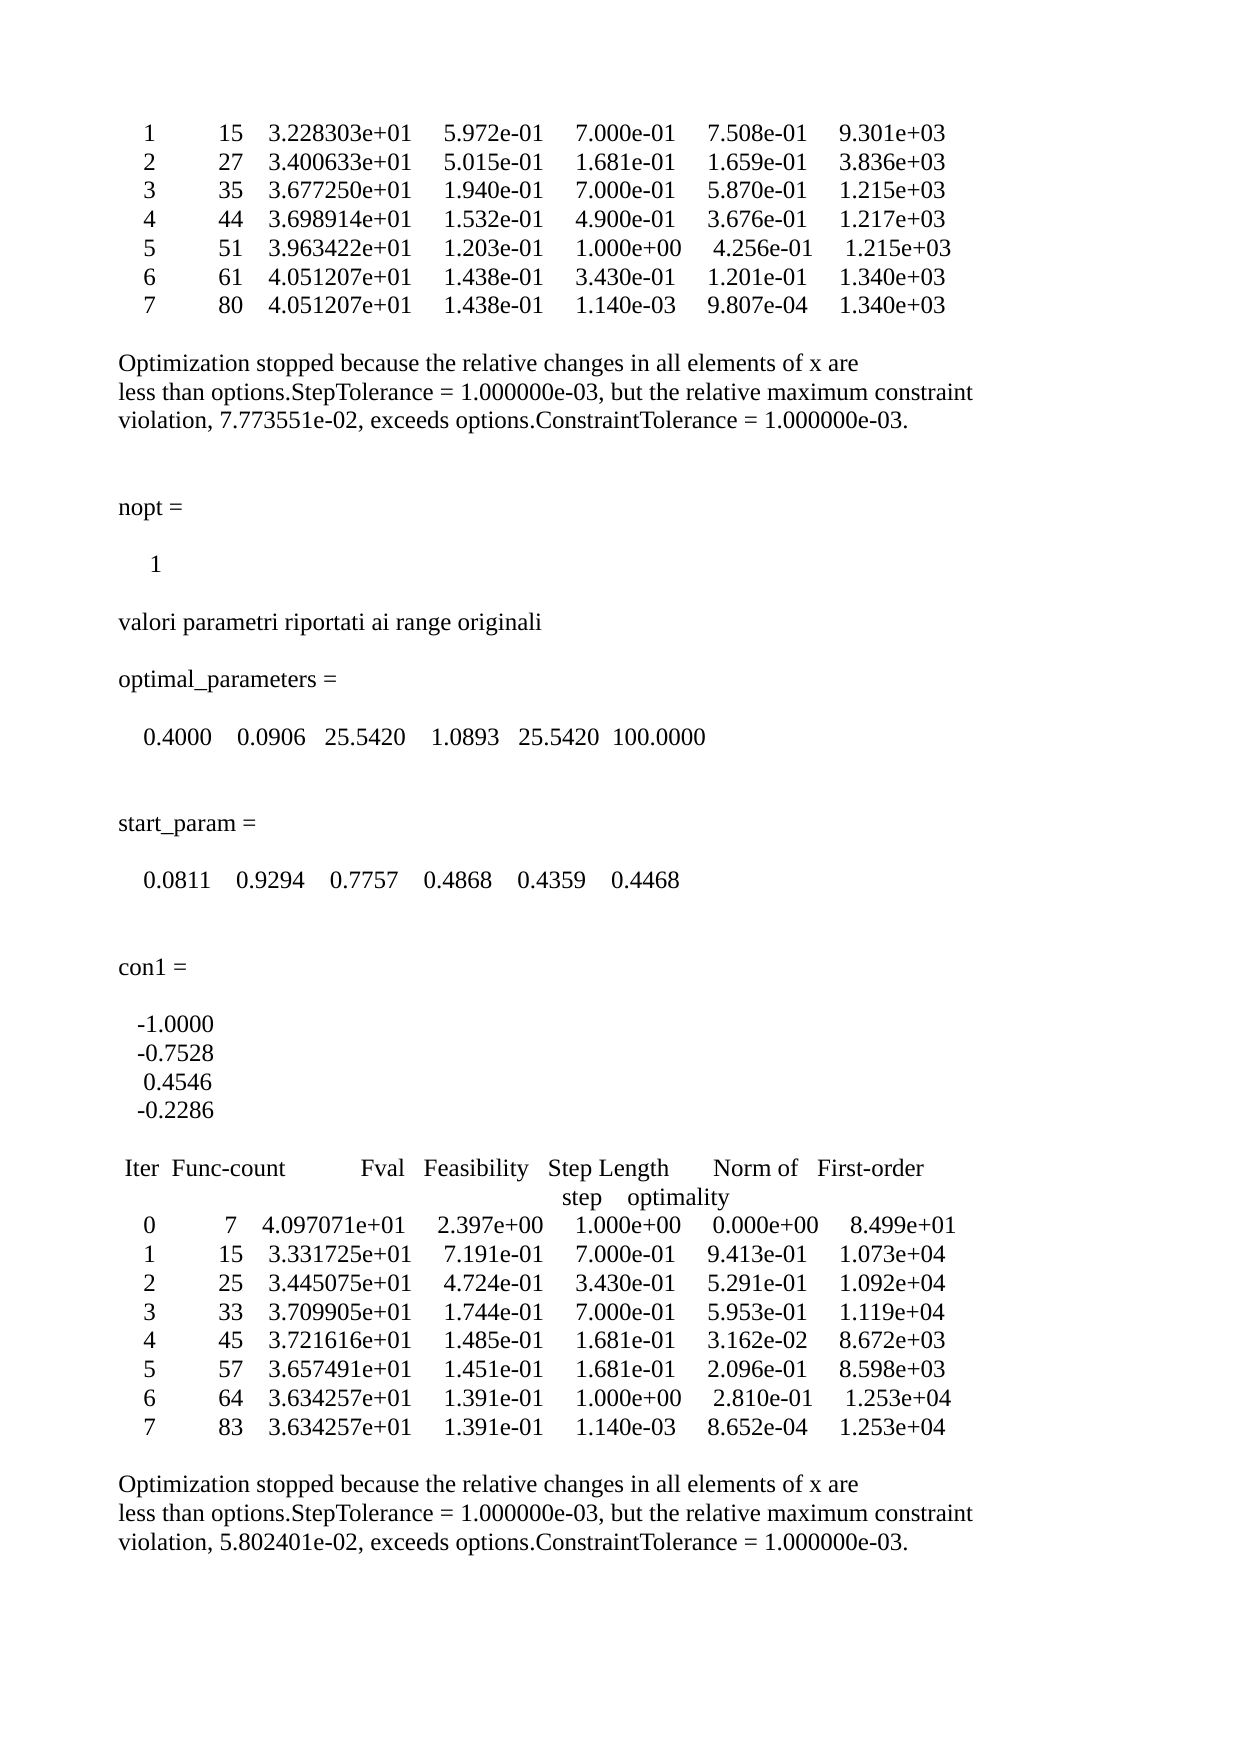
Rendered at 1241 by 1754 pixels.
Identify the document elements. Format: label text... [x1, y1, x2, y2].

text 0.0811 0.9294 0.7757 0.4868 0.4359 0.4468 [118, 866, 1122, 894]
text less than options.StepTolerance = 1.000000e-03, but the relative maximum constraint [118, 1498, 1122, 1527]
text 2 27 3.400633e+01 5.015e-01 1.681e-01 1.659e-01 3.836e+03 [118, 147, 1122, 176]
text violation, 7.773551e-02, exceeds options.ConstraintTolerance = 1.000000e-03. [118, 406, 1122, 434]
text 6 61 4.051207e+01 1.438e-01 3.430e-01 1.201e-01 1.340e+03 [118, 262, 1122, 291]
text 3 33 3.709905e+01 1.744e-01 7.000e-01 5.953e-01 1.119e+04 [118, 1297, 1122, 1326]
text valori parametri riportati ai range originali [118, 607, 1122, 636]
text 1 15 3.331725e+01 7.191e-01 7.000e-01 9.413e-01 1.073e+04 [118, 1239, 1122, 1268]
text 0 7 4.097071e+01 2.397e+00 1.000e+00 0.000e+00 8.499e+01 [118, 1211, 1122, 1239]
text Optimization stopped because the relative changes in all elements of x are [118, 348, 1122, 377]
text -1.0000 [118, 1009, 1122, 1038]
text Optimization stopped because the relative changes in all elements of x are [118, 1469, 1122, 1498]
text 1 15 3.228303e+01 5.972e-01 7.000e-01 7.508e-01 9.301e+03 [118, 118, 1122, 147]
text step optimality [118, 1182, 1122, 1211]
text 0.4000 0.0906 25.5420 1.0893 25.5420 100.0000 [118, 722, 1122, 751]
text start_param = [118, 808, 1122, 837]
text 6 64 3.634257e+01 1.391e-01 1.000e+00 2.810e-01 1.253e+04 [118, 1383, 1122, 1412]
text -0.7528 [118, 1038, 1122, 1067]
text 5 51 3.963422e+01 1.203e-01 1.000e+00 4.256e-01 1.215e+03 [118, 233, 1122, 262]
text con1 = [118, 952, 1122, 981]
text optimal_parameters = [118, 664, 1122, 693]
text 4 45 3.721616e+01 1.485e-01 1.681e-01 3.162e-02 8.672e+03 [118, 1326, 1122, 1354]
text Iter Func-count Fval Feasibility Step Length Norm of First-order [118, 1153, 1122, 1182]
text 7 80 4.051207e+01 1.438e-01 1.140e-03 9.807e-04 1.340e+03 [118, 291, 1122, 319]
text 1 [118, 549, 1122, 578]
text 4 44 3.698914e+01 1.532e-01 4.900e-01 3.676e-01 1.217e+03 [118, 204, 1122, 233]
text 3 35 3.677250e+01 1.940e-01 7.000e-01 5.870e-01 1.215e+03 [118, 176, 1122, 204]
text 2 25 3.445075e+01 4.724e-01 3.430e-01 5.291e-01 1.092e+04 [118, 1268, 1122, 1297]
text violation, 5.802401e-02, exceeds options.ConstraintTolerance = 1.000000e-03. [118, 1527, 1122, 1556]
text 7 83 3.634257e+01 1.391e-01 1.140e-03 8.652e-04 1.253e+04 [118, 1412, 1122, 1441]
text less than options.StepTolerance = 1.000000e-03, but the relative maximum constraint [118, 377, 1122, 406]
text 5 57 3.657491e+01 1.451e-01 1.681e-01 2.096e-01 8.598e+03 [118, 1354, 1122, 1383]
text 0.4546 [118, 1067, 1122, 1096]
text nopt = [118, 492, 1122, 521]
text -0.2286 [118, 1096, 1122, 1124]
